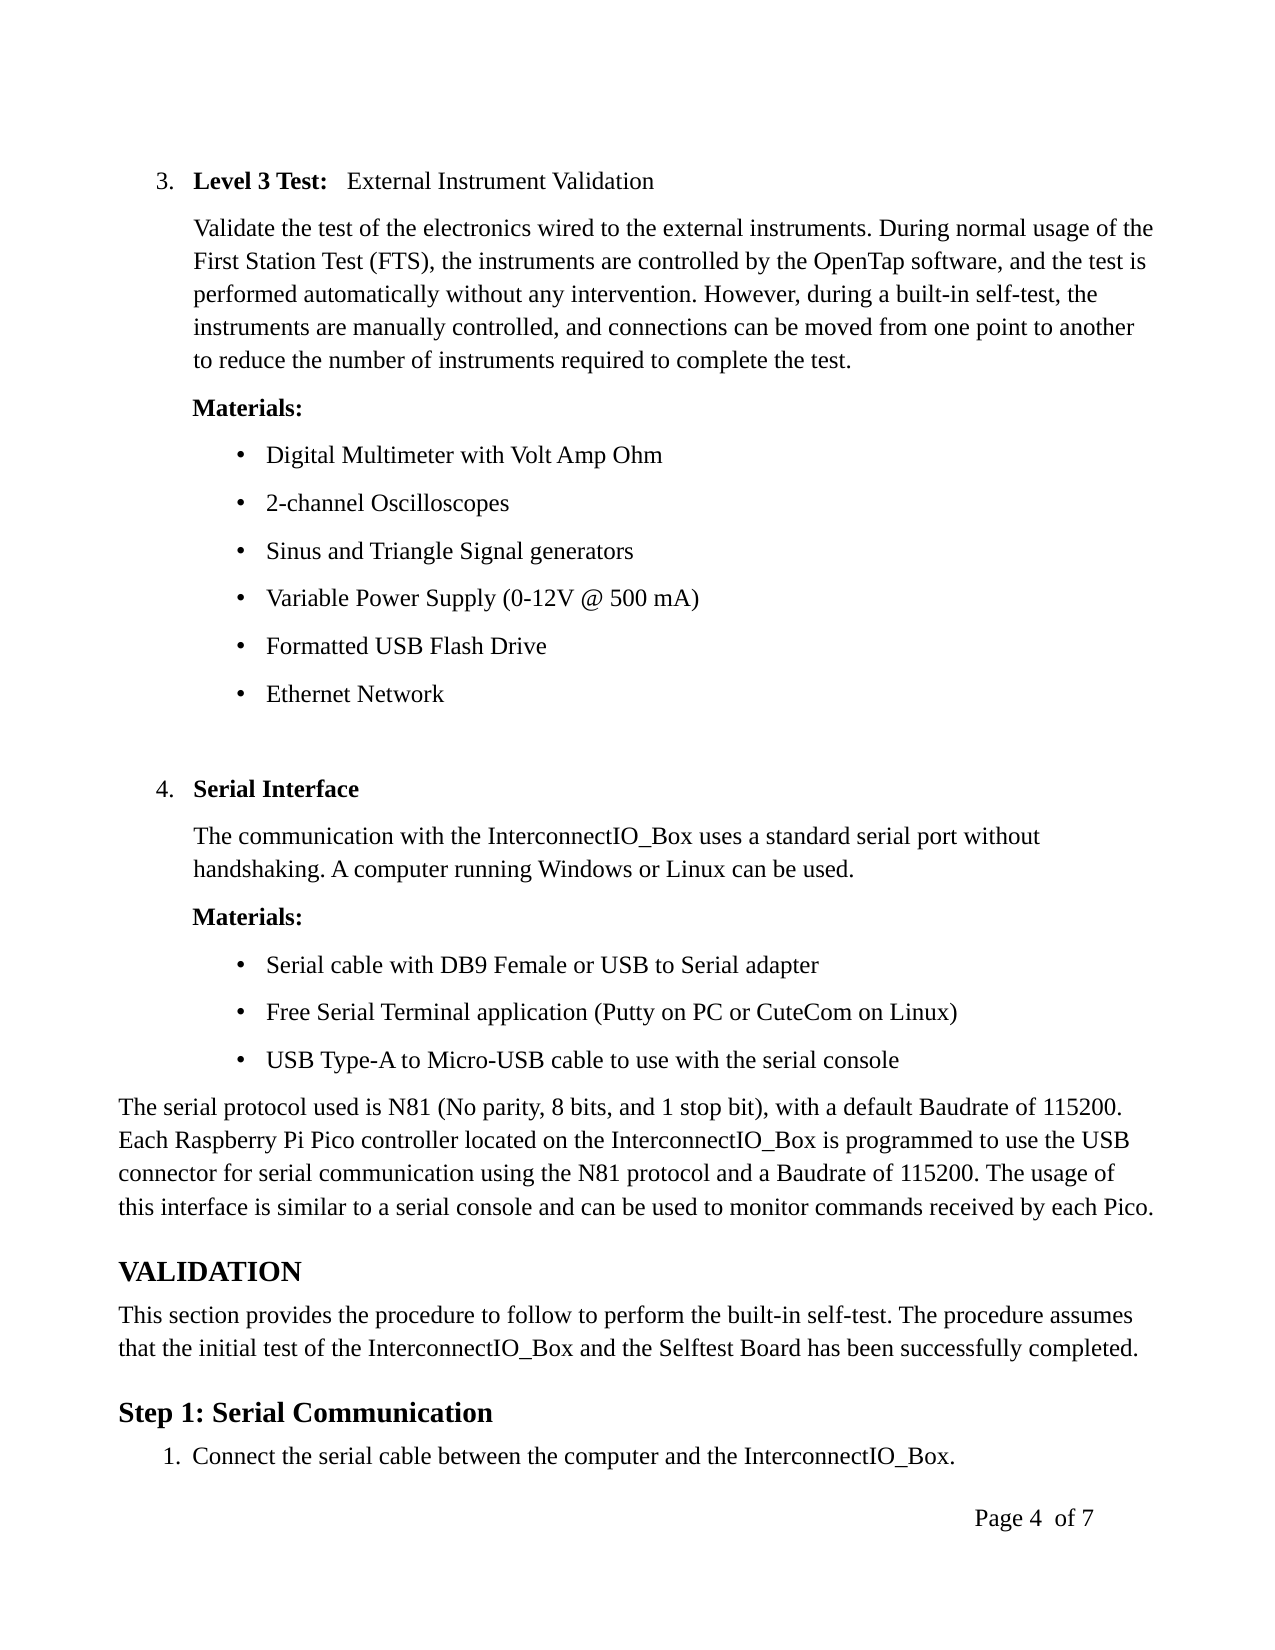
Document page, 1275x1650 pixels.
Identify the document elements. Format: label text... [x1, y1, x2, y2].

list Free Serial Terminal application (Putty on PC or CuteCom on Linux) [236, 997, 1157, 1026]
text Materials: [192, 902, 1157, 931]
list Serial cable with DB9 Female or USB to Serial adapter [236, 950, 1157, 978]
list Ethernet Network [236, 679, 1157, 707]
list USB Type-A to Micro-USB cable to use with the serial console [236, 1045, 1157, 1074]
list Validate the test of the electronics wired to the external instruments. During normal usage of the First Station Test (FTS), the instruments are controlled by the OpenTap software, and the test is performed automatically without any intervention. However, during a built-in self-test, the instruments are manually controlled, and connections can be moved from one point to another to reduce the number of instruments required to complete the test. [156, 213, 1157, 374]
list Serial Interface [156, 774, 1157, 803]
subtitle Step 1: Serial Communication [118, 1395, 1157, 1428]
list 2-channel Oscilloscopes [236, 488, 1157, 517]
text Materials: [192, 393, 1157, 422]
list Digital Multimeter with Volt Amp Ohm [236, 441, 1157, 469]
text The serial protocol used is N81 (No parity, 8 bits, and 1 stop bit), with a default Baudrate of 115200. Each Raspberry Pi Pico controller located on the InterconnectIO_Box is programmed to use the USB connector for serial communication using the N81 protocol and a Baudrate of 115200. The usage of this interface is similar to a serial console and can be used to monitor commands received by each Pico. [118, 1092, 1157, 1220]
list Formatted USB Flash Drive [236, 631, 1157, 660]
list Connect the serial cable between the computer and the InterconnectIO_Box. [162, 1441, 1157, 1470]
list Sinus and Triangle Signal generators [236, 536, 1157, 564]
subtitle VALIDATION [118, 1254, 1157, 1287]
list The communication with the InterconnectIO_Box uses a standard serial port without handshaking. A computer running Windows or Linux can be used. [156, 821, 1157, 883]
text This section provides the procedure to follow to perform the built-in self-test. The procedure assumes that the initial test of the InterconnectIO_Box and the Selftest Board has been successfully completed. [118, 1300, 1157, 1362]
list Level 3 Test: External Instrument Validation [156, 166, 1157, 194]
list Variable Power Supply (0-12V @ 500 mA) [236, 583, 1157, 612]
